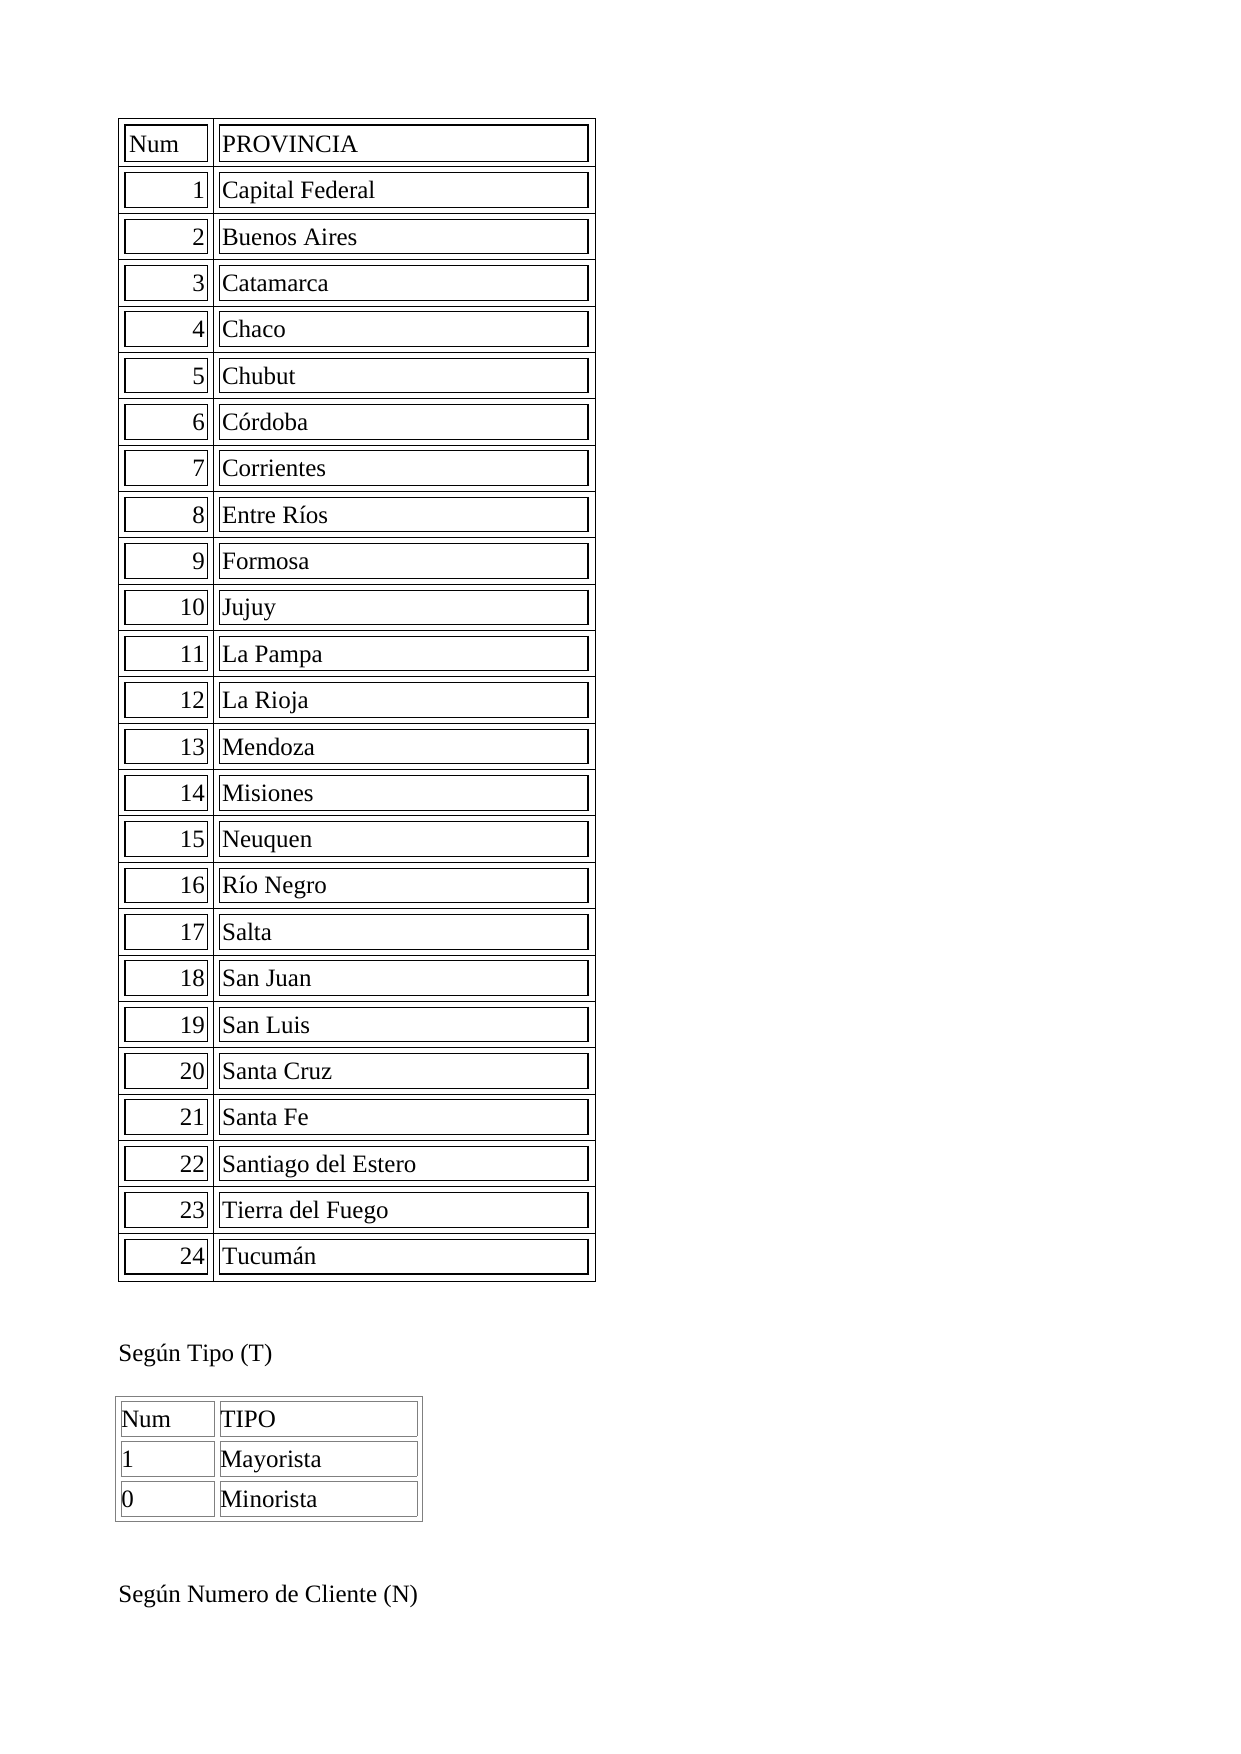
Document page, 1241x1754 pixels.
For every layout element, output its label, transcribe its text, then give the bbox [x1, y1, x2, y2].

table_cell 9 [119, 538, 213, 584]
table_cell Mendoza [214, 724, 595, 769]
table_cell La Rioja [214, 677, 595, 723]
text Según Tipo (T) [118, 1338, 1122, 1367]
table_cell 13 [119, 724, 213, 769]
table_cell 2 [119, 214, 213, 259]
table_cell 24 [119, 1234, 213, 1281]
table_cell 0 [118, 1476, 217, 1516]
table_cell 7 [119, 446, 213, 491]
table_cell 20 [119, 1048, 213, 1093]
table_header PROVINCIA [214, 119, 595, 166]
table_cell 10 [119, 585, 213, 630]
table_cell 3 [119, 260, 213, 306]
table_cell Misiones [214, 770, 595, 815]
table_cell Mayorista [217, 1436, 420, 1476]
table_cell 5 [119, 353, 213, 398]
table_cell Córdoba [214, 399, 595, 444]
table_cell San Luis [214, 1002, 595, 1047]
table_cell Buenos Aires [214, 214, 595, 259]
text Según Numero de Cliente (N) [118, 1579, 1122, 1608]
table_cell 14 [119, 770, 213, 815]
table_cell Santa Fe [214, 1095, 595, 1140]
table_header Num [118, 1397, 217, 1436]
table_cell Tucumán [214, 1234, 595, 1281]
table_cell Salta [214, 909, 595, 954]
table_header Num [119, 119, 213, 166]
table_cell La Pampa [214, 631, 595, 676]
table_cell Neuquen [214, 816, 595, 862]
table_cell Tierra del Fuego [214, 1187, 595, 1233]
table_cell 12 [119, 677, 213, 723]
table_cell 23 [119, 1187, 213, 1233]
table_cell 8 [119, 492, 213, 537]
table_cell Jujuy [214, 585, 595, 630]
table_cell Formosa [214, 538, 595, 584]
table_cell 19 [119, 1002, 213, 1047]
table_cell Entre Ríos [214, 492, 595, 537]
table_cell 21 [119, 1095, 213, 1140]
table_cell 6 [119, 399, 213, 444]
table_cell 22 [119, 1141, 213, 1186]
table_cell Chubut [214, 353, 595, 398]
table_cell Río Negro [214, 863, 595, 908]
table_cell 18 [119, 956, 213, 1001]
table_cell 17 [119, 909, 213, 954]
table_cell 16 [119, 863, 213, 908]
table_cell Chaco [214, 307, 595, 352]
table_cell Catamarca [214, 260, 595, 306]
table_cell 1 [118, 1436, 217, 1476]
table_header TIPO [217, 1397, 420, 1436]
table_cell Santiago del Estero [214, 1141, 595, 1186]
table_cell 4 [119, 307, 213, 352]
table_cell 15 [119, 816, 213, 862]
table_cell 1 [119, 167, 213, 213]
table_cell Minorista [217, 1476, 420, 1516]
table_cell Santa Cruz [214, 1048, 595, 1093]
table_cell Capital Federal [214, 167, 595, 213]
table_cell San Juan [214, 956, 595, 1001]
table_cell 11 [119, 631, 213, 676]
table_cell Corrientes [214, 446, 595, 491]
